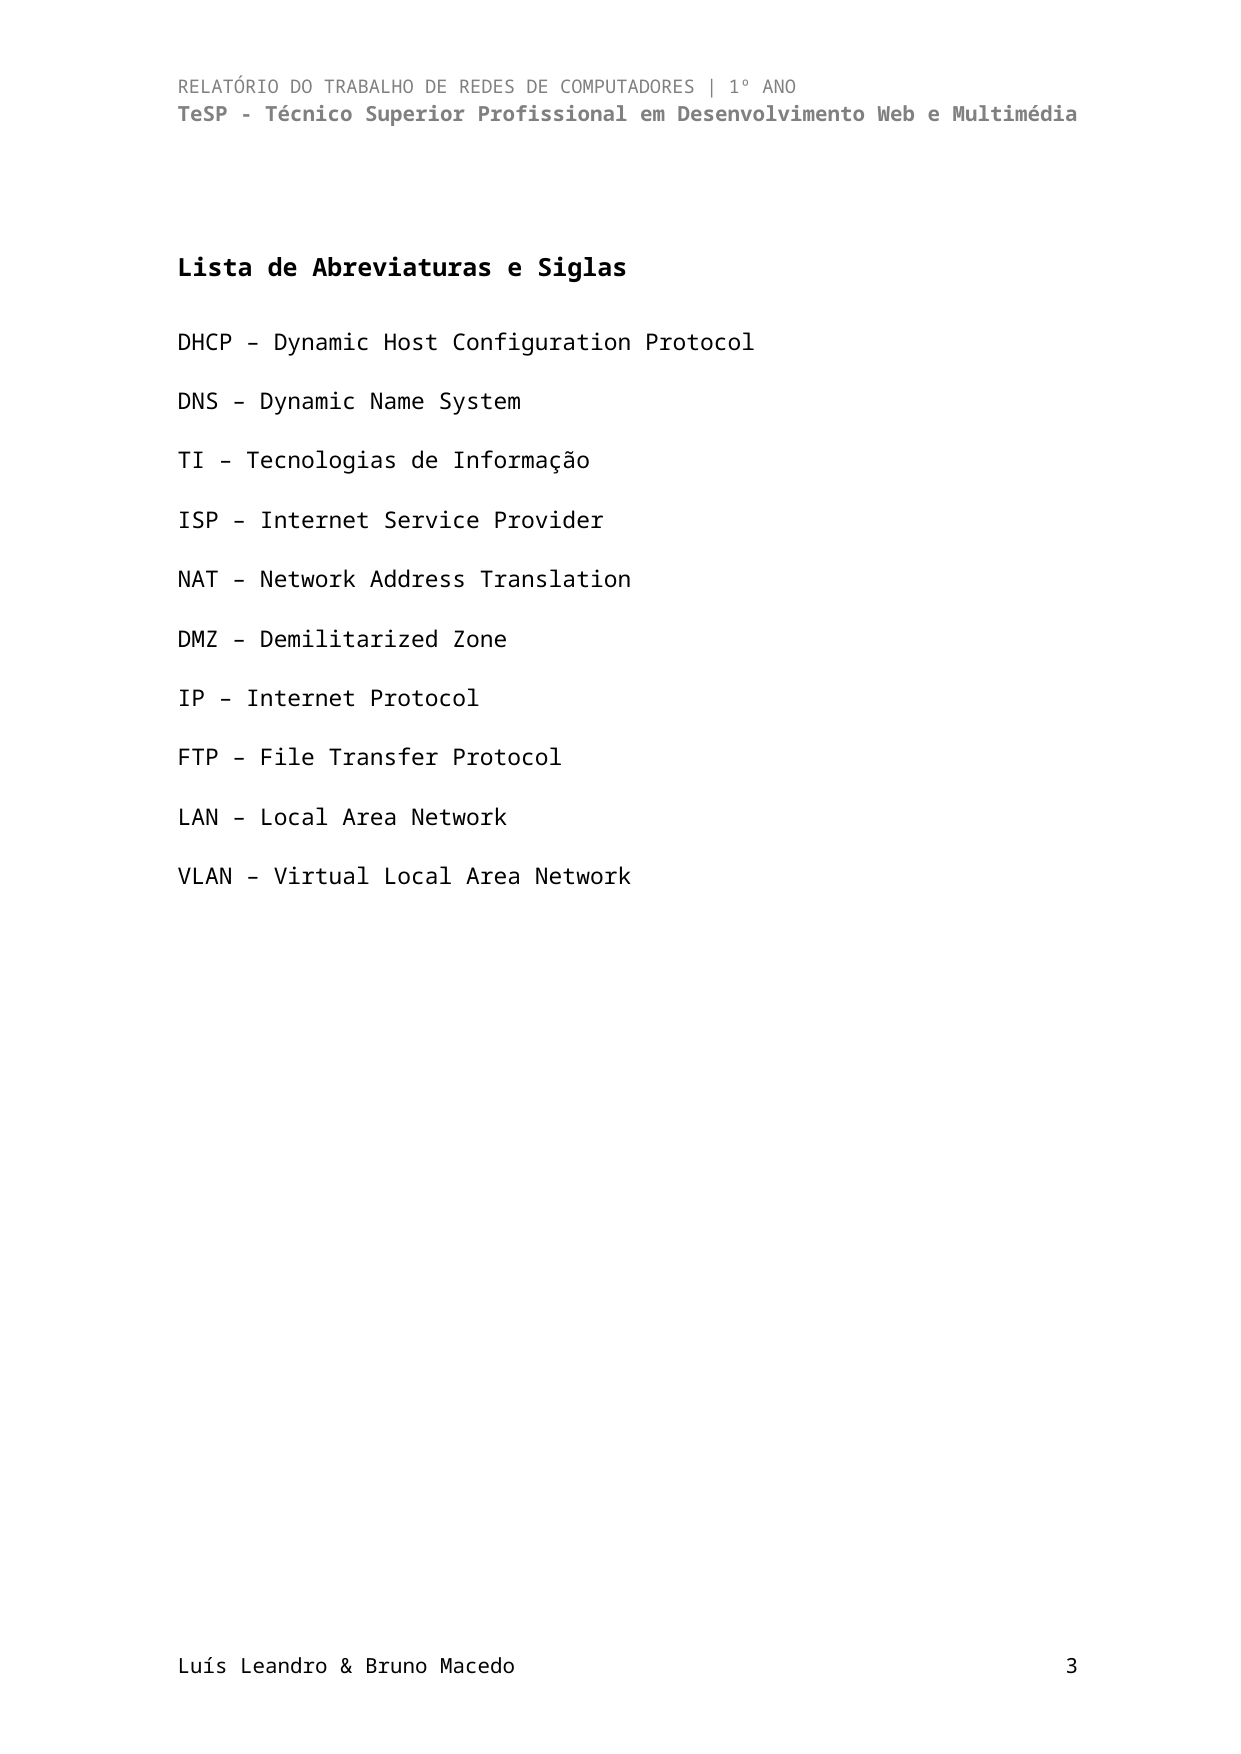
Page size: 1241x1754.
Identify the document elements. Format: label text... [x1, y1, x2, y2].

text LAN – Local Area Network [177, 801, 1092, 832]
text NAT – Network Address Translation [177, 563, 1092, 594]
text TI – Tecnologias de Informação [177, 444, 1092, 476]
text FTP – File Transfer Protocol [177, 741, 1092, 773]
text Lista de Abreviaturas e Siglas [177, 250, 1092, 284]
text VLAN – Virtual Local Area Network [177, 860, 1092, 891]
text DNS – Dynamic Name System [177, 385, 1092, 416]
text DHCP – Dynamic Host Configuration Protocol [177, 326, 1092, 357]
text IP – Internet Protocol [177, 682, 1092, 713]
text ISP – Internet Service Provider [177, 504, 1092, 535]
text DMZ – Demilitarized Zone [177, 623, 1092, 654]
